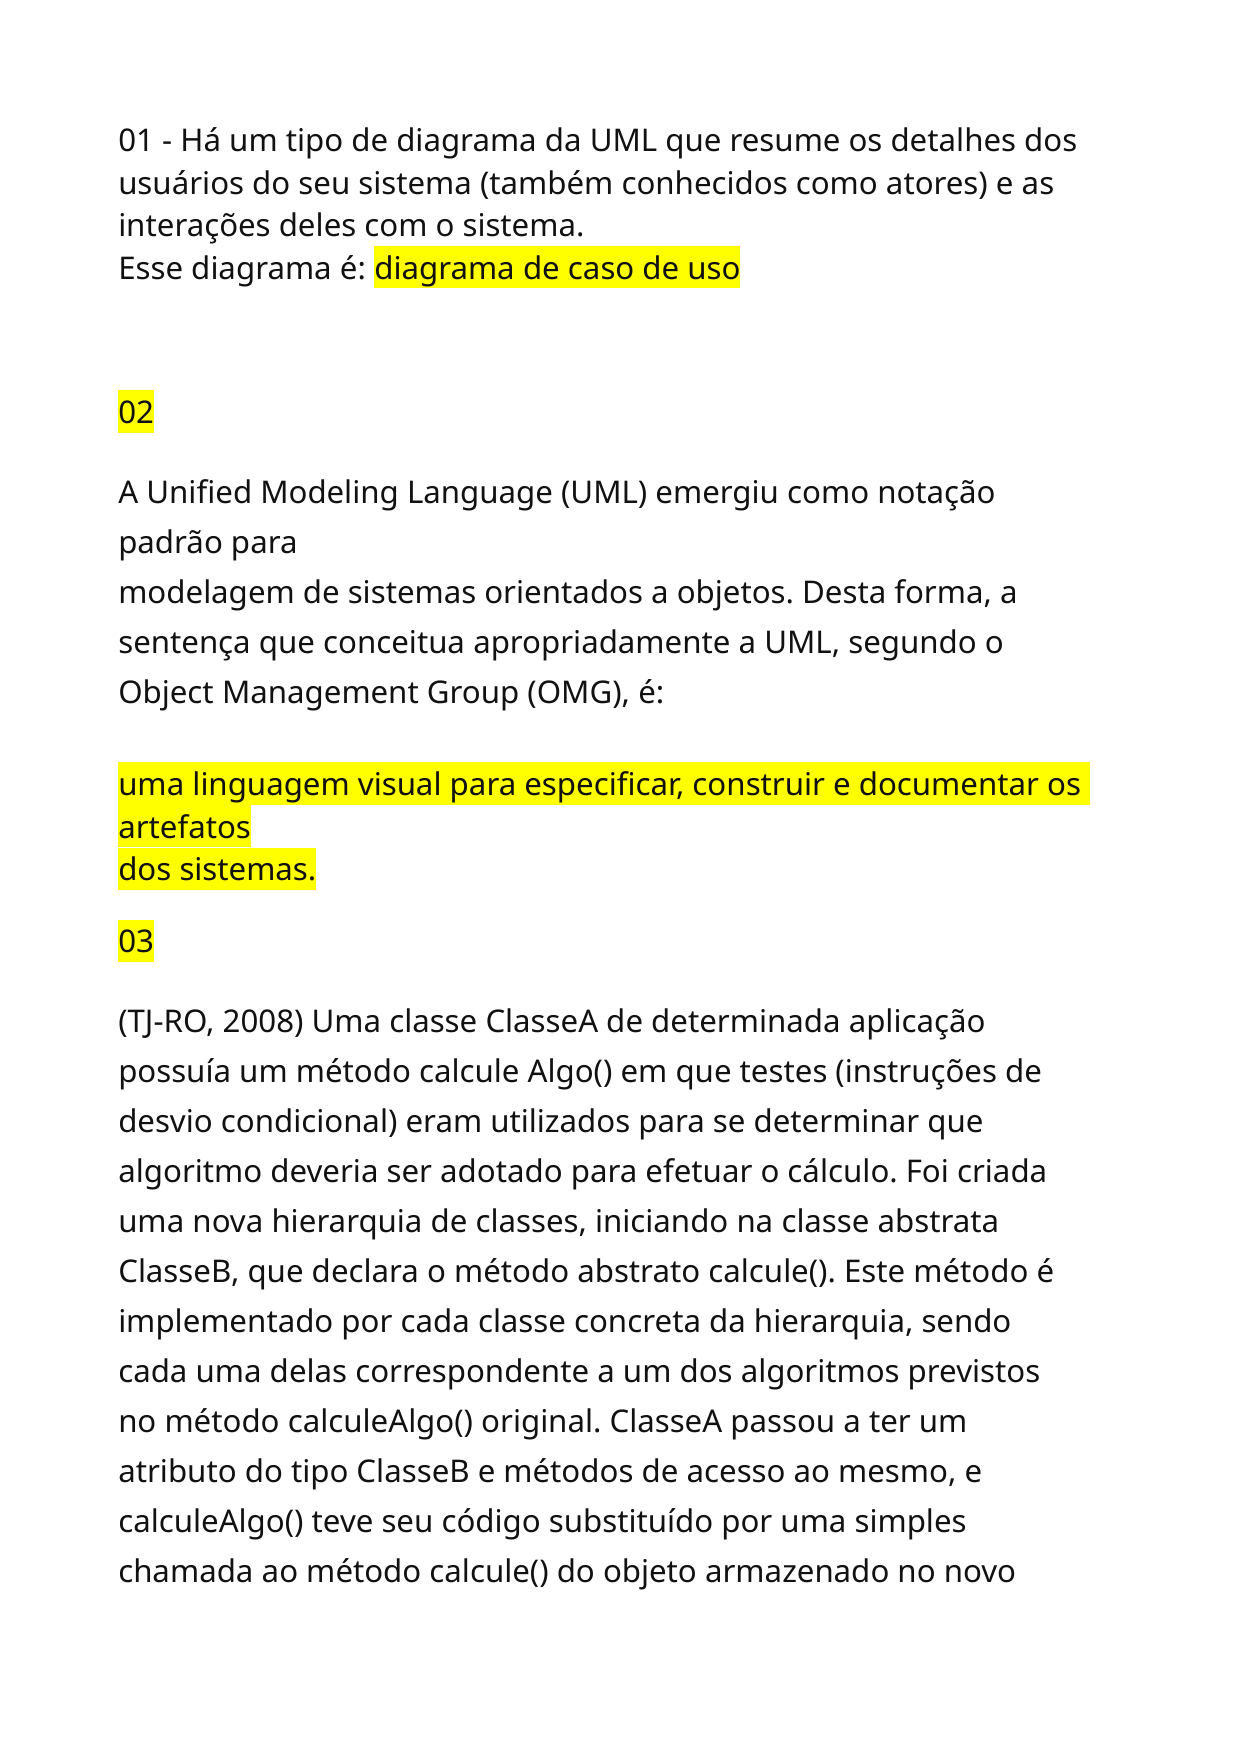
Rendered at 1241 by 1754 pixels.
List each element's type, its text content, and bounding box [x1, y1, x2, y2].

text 02 [118, 390, 1122, 433]
text uma linguagem visual para especificar, construir e documentar os artefatos dos sistemas. [118, 762, 1122, 890]
text 01 - Há um tipo de diagrama da UML que resume os detalhes dos usuários do seu sistema (também conhecidos como atores) e as interações deles com o sistema. Esse diagrama é: diagrama de caso de uso [118, 118, 1122, 288]
text A Unified Modeling Language (UML) emergiu como notação padrão para modelagem de sistemas orientados a objetos. Desta forma, a sentença que conceitua apropriadamente a UML, segundo o Object Management Group (OMG), é: [118, 462, 1059, 712]
text (TJ-RO, 2008) Uma classe ClasseA de determinada aplicação possuía um método calcule Algo() em que testes (instruções de desvio condicional) eram utilizados para se determinar que algoritmo deveria ser adotado para efetuar o cálculo. Foi criada uma nova hierarquia de classes, iniciando na classe abstrata ClasseB, que declara o método abstrato calcule(). Este método é implementado por cada classe concreta da hierarquia, sendo cada uma delas correspondente a um dos algoritmos previstos no método calculeAlgo() original. ClasseA passou a ter um atributo do tipo ClasseB e métodos de acesso ao mesmo, e calculeAlgo() teve seu código substituído por uma simples chamada ao método calcule() do objeto armazenado no novo [118, 992, 1059, 1592]
text 03 [118, 919, 1122, 962]
